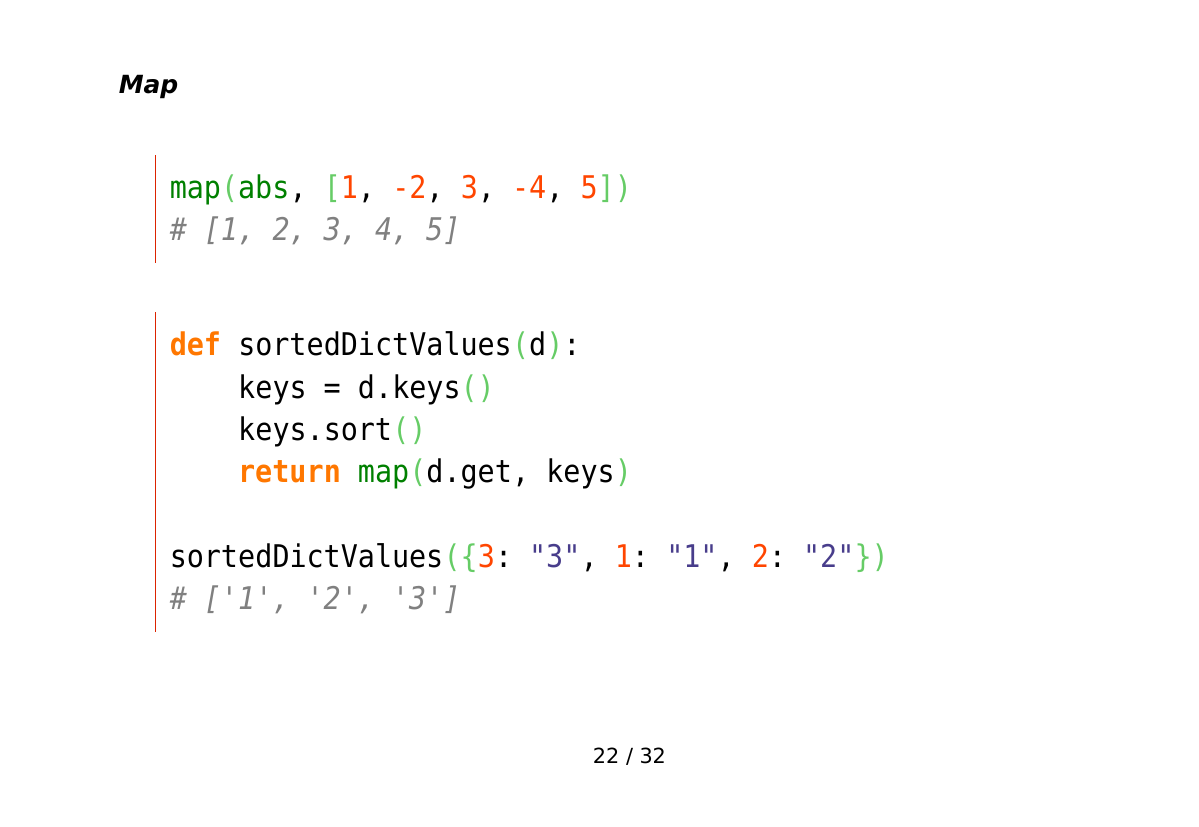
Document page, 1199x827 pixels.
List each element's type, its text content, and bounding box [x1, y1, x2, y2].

text return map(d.get, keys) [156, 439, 1140, 490]
text map(abs, [1, -2, 3, -4, 5]) [154, 154, 1140, 197]
text # ['1', '2', '3'] [156, 566, 1140, 632]
text keys = d.keys() [156, 354, 1140, 396]
text def sortedDictValues(d): [156, 312, 1140, 354]
text sortedDictValues({3: "3", 1: "1", 2: "2"}) [156, 523, 1140, 566]
text # [1, 2, 3, 4, 5] [156, 197, 1140, 263]
title map [118, 70, 1140, 99]
text keys.sort() [156, 396, 1140, 439]
